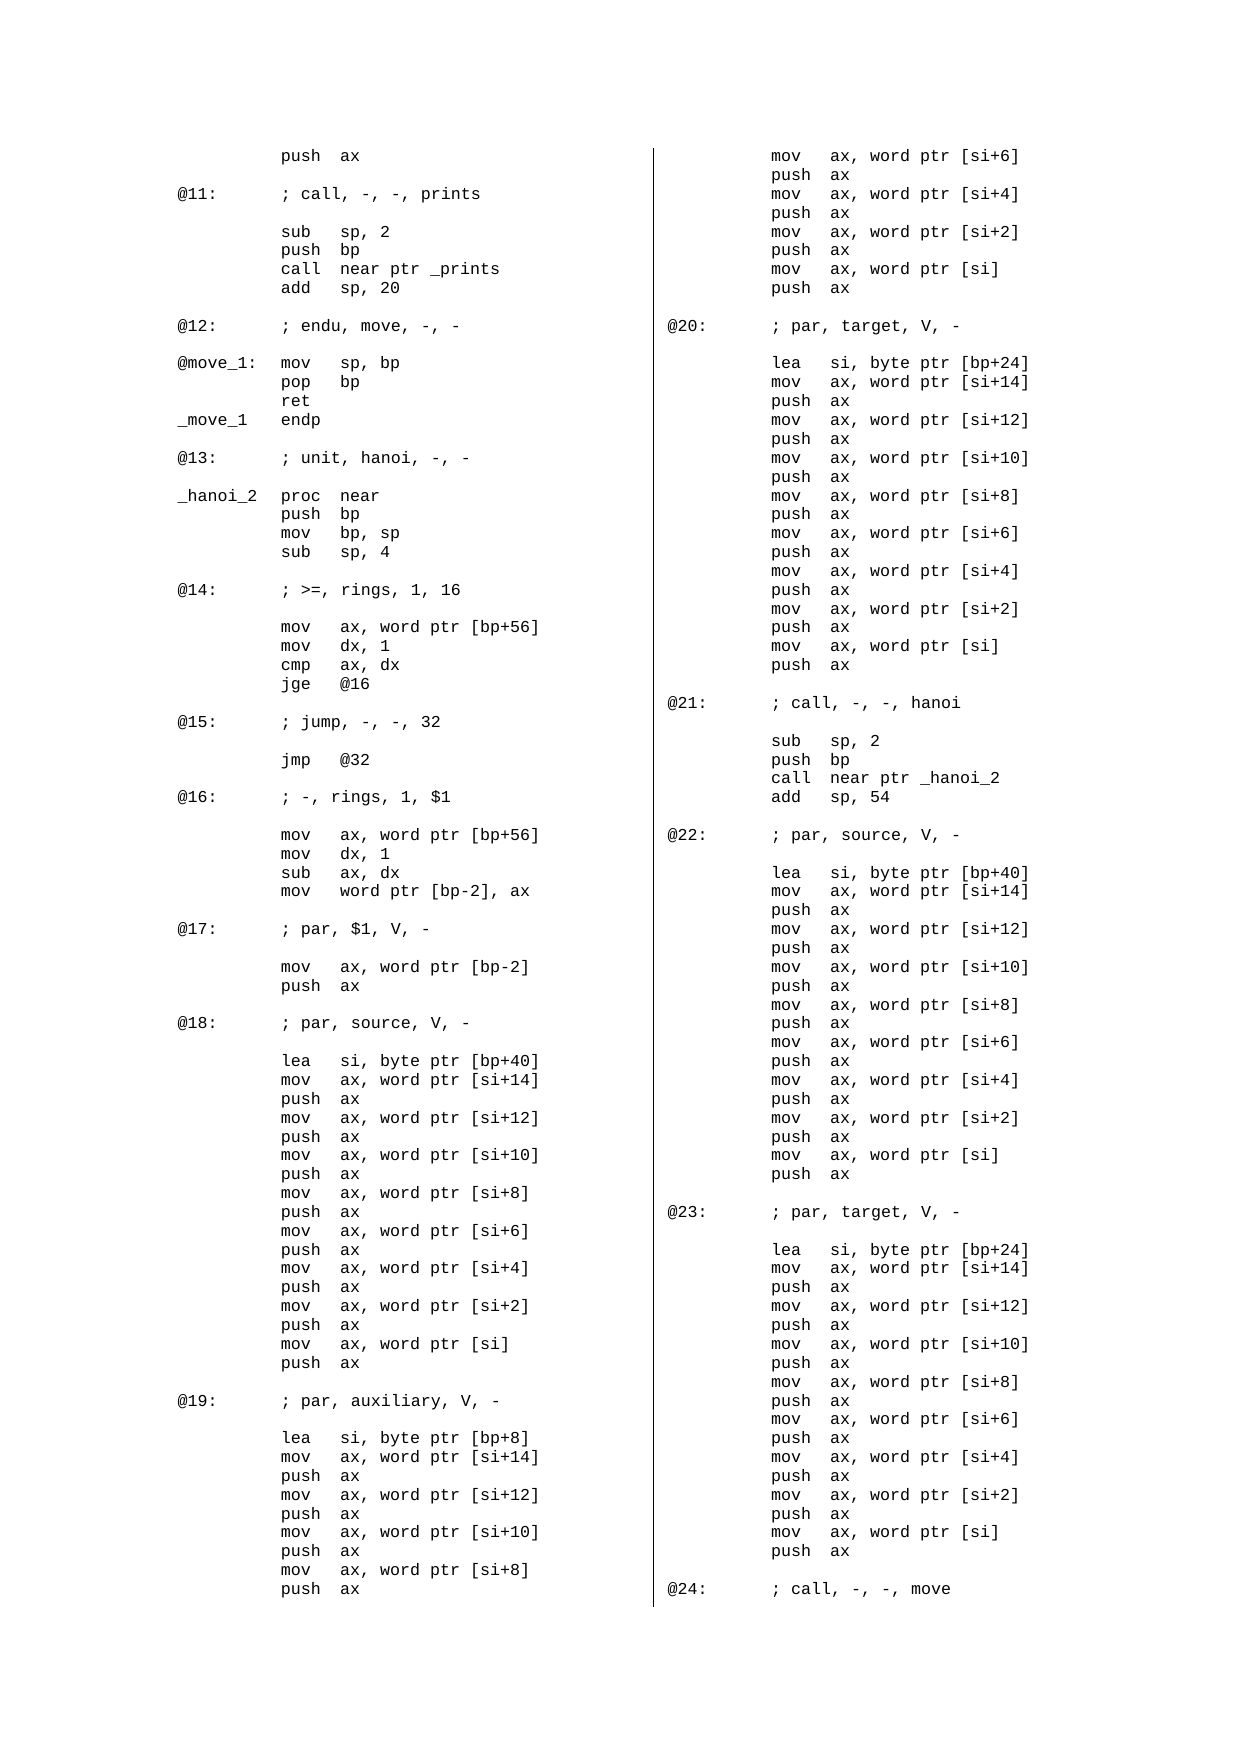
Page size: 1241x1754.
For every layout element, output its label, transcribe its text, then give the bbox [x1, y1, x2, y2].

text mov ax, word ptr [si+14] [667, 883, 1063, 902]
text mov ax, word ptr [si+4] [667, 185, 1063, 204]
text @12: ; endu, move, -, - [177, 317, 638, 336]
text mov ax, word ptr [si+8] [177, 1185, 638, 1203]
text add sp, 54 [667, 789, 1063, 808]
text push ax [667, 167, 1063, 185]
text _hanoi_2 proc near [177, 487, 638, 506]
text push bp [177, 242, 638, 261]
text ret [177, 393, 638, 412]
text mov ax, word ptr [si+12] [667, 412, 1063, 431]
text mov ax, word ptr [si+12] [667, 921, 1063, 939]
text mov ax, word ptr [si+6] [177, 1222, 638, 1241]
text @21: ; call, -, -, hanoi [667, 694, 1063, 713]
text mov ax, word ptr [si] [177, 1336, 638, 1354]
text push ax [667, 581, 1063, 600]
text mov ax, word ptr [si+14] [667, 1260, 1063, 1279]
text jmp @32 [177, 751, 638, 770]
text push ax [667, 506, 1063, 525]
text push ax [177, 1543, 638, 1562]
text push ax [667, 1467, 1063, 1486]
text push ax [667, 657, 1063, 676]
text push ax [667, 1354, 1063, 1373]
text push ax [177, 1128, 638, 1147]
text sub sp, 2 [177, 223, 638, 242]
text cmp ax, dx [177, 657, 638, 676]
text mov ax, word ptr [bp+56] [177, 826, 638, 845]
text mov ax, word ptr [si+6] [667, 525, 1063, 544]
text mov ax, word ptr [si+4] [667, 1072, 1063, 1090]
text push ax [667, 1543, 1063, 1562]
text mov ax, word ptr [bp-2] [177, 958, 638, 977]
text mov ax, word ptr [si+2] [667, 223, 1063, 242]
text mov ax, word ptr [si+14] [667, 374, 1063, 393]
text mov ax, word ptr [si+8] [177, 1562, 638, 1581]
text @18: ; par, source, V, - [177, 1015, 638, 1034]
text @15: ; jump, -, -, 32 [177, 713, 638, 732]
text mov ax, word ptr [si+4] [667, 562, 1063, 581]
text push ax [667, 204, 1063, 223]
text call near ptr _prints [177, 261, 638, 280]
text mov ax, word ptr [si] [667, 1147, 1063, 1166]
text push ax [667, 1317, 1063, 1336]
text push ax [667, 393, 1063, 412]
text @14: ; >=, rings, 1, 16 [177, 581, 638, 600]
text mov ax, word ptr [si+14] [177, 1449, 638, 1467]
text mov word ptr [bp-2], ax [177, 883, 638, 902]
text push ax [177, 1090, 638, 1109]
text push ax [667, 1279, 1063, 1298]
text mov ax, word ptr [si+8] [667, 487, 1063, 506]
text push ax [667, 544, 1063, 562]
text mov ax, word ptr [si+14] [177, 1072, 638, 1090]
text @16: ; -, rings, 1, $1 [177, 789, 638, 808]
text push ax [667, 619, 1063, 638]
text _move_1 endp [177, 412, 638, 431]
text mov ax, word ptr [si+8] [667, 996, 1063, 1015]
text jge @16 [177, 676, 638, 694]
text lea si, byte ptr [bp+8] [177, 1430, 638, 1449]
text push ax [177, 1241, 638, 1260]
text mov ax, word ptr [si+2] [177, 1298, 638, 1317]
text lea si, byte ptr [bp+40] [667, 864, 1063, 883]
text mov ax, word ptr [si+6] [667, 1034, 1063, 1053]
text mov ax, word ptr [si+10] [667, 958, 1063, 977]
text @22: ; par, source, V, - [667, 826, 1063, 845]
text push ax [177, 1354, 638, 1373]
text mov ax, word ptr [bp+56] [177, 619, 638, 638]
text mov ax, word ptr [si+6] [667, 148, 1063, 167]
text mov ax, word ptr [si] [667, 1524, 1063, 1543]
text sub sp, 4 [177, 544, 638, 562]
text add sp, 20 [177, 280, 638, 298]
text mov ax, word ptr [si+4] [667, 1449, 1063, 1467]
text pop bp [177, 374, 638, 393]
text push ax [667, 1430, 1063, 1449]
text push bp [667, 751, 1063, 770]
text @17: ; par, $1, V, - [177, 921, 638, 939]
text @move_1: mov sp, bp [177, 355, 638, 374]
text push ax [667, 1128, 1063, 1147]
text mov dx, 1 [177, 638, 638, 657]
text @24: ; call, -, -, move [667, 1581, 1063, 1599]
text @20: ; par, target, V, - [667, 317, 1063, 336]
text sub sp, 2 [667, 732, 1063, 751]
text mov ax, word ptr [si+10] [667, 449, 1063, 468]
text mov ax, word ptr [si] [667, 261, 1063, 280]
text push ax [667, 242, 1063, 261]
text mov ax, word ptr [si+12] [177, 1486, 638, 1505]
text mov ax, word ptr [si+2] [667, 1109, 1063, 1128]
text push ax [667, 1392, 1063, 1411]
text mov dx, 1 [177, 845, 638, 864]
text mov ax, word ptr [si] [667, 638, 1063, 657]
text push ax [667, 1090, 1063, 1109]
text mov ax, word ptr [si+10] [667, 1336, 1063, 1354]
text push ax [177, 1581, 638, 1599]
text mov ax, word ptr [si+10] [177, 1524, 638, 1543]
text lea si, byte ptr [bp+24] [667, 355, 1063, 374]
text lea si, byte ptr [bp+24] [667, 1241, 1063, 1260]
text push ax [177, 1317, 638, 1336]
text push ax [667, 939, 1063, 958]
text push ax [667, 1053, 1063, 1072]
text mov ax, word ptr [si+12] [177, 1109, 638, 1128]
text @19: ; par, auxiliary, V, - [177, 1392, 638, 1411]
text push ax [177, 148, 638, 167]
text push bp [177, 506, 638, 525]
text push ax [177, 1505, 638, 1524]
text push ax [667, 977, 1063, 996]
text push ax [667, 280, 1063, 298]
text mov bp, sp [177, 525, 638, 544]
text @11: ; call, -, -, prints [177, 185, 638, 204]
text push ax [667, 468, 1063, 487]
text lea si, byte ptr [bp+40] [177, 1053, 638, 1072]
text push ax [667, 902, 1063, 921]
text mov ax, word ptr [si+6] [667, 1411, 1063, 1430]
text push ax [667, 1015, 1063, 1034]
text mov ax, word ptr [si+4] [177, 1260, 638, 1279]
text mov ax, word ptr [si+10] [177, 1147, 638, 1166]
text push ax [177, 1467, 638, 1486]
text push ax [177, 1166, 638, 1185]
text @23: ; par, target, V, - [667, 1203, 1063, 1222]
text call near ptr _hanoi_2 [667, 770, 1063, 789]
text mov ax, word ptr [si+8] [667, 1373, 1063, 1392]
text push ax [177, 977, 638, 996]
text push ax [667, 1505, 1063, 1524]
text mov ax, word ptr [si+12] [667, 1298, 1063, 1317]
text push ax [177, 1203, 638, 1222]
text mov ax, word ptr [si+2] [667, 1486, 1063, 1505]
text sub ax, dx [177, 864, 638, 883]
text @13: ; unit, hanoi, -, - [177, 449, 638, 468]
text push ax [667, 431, 1063, 449]
text mov ax, word ptr [si+2] [667, 600, 1063, 619]
text push ax [177, 1279, 638, 1298]
text push ax [667, 1166, 1063, 1185]
